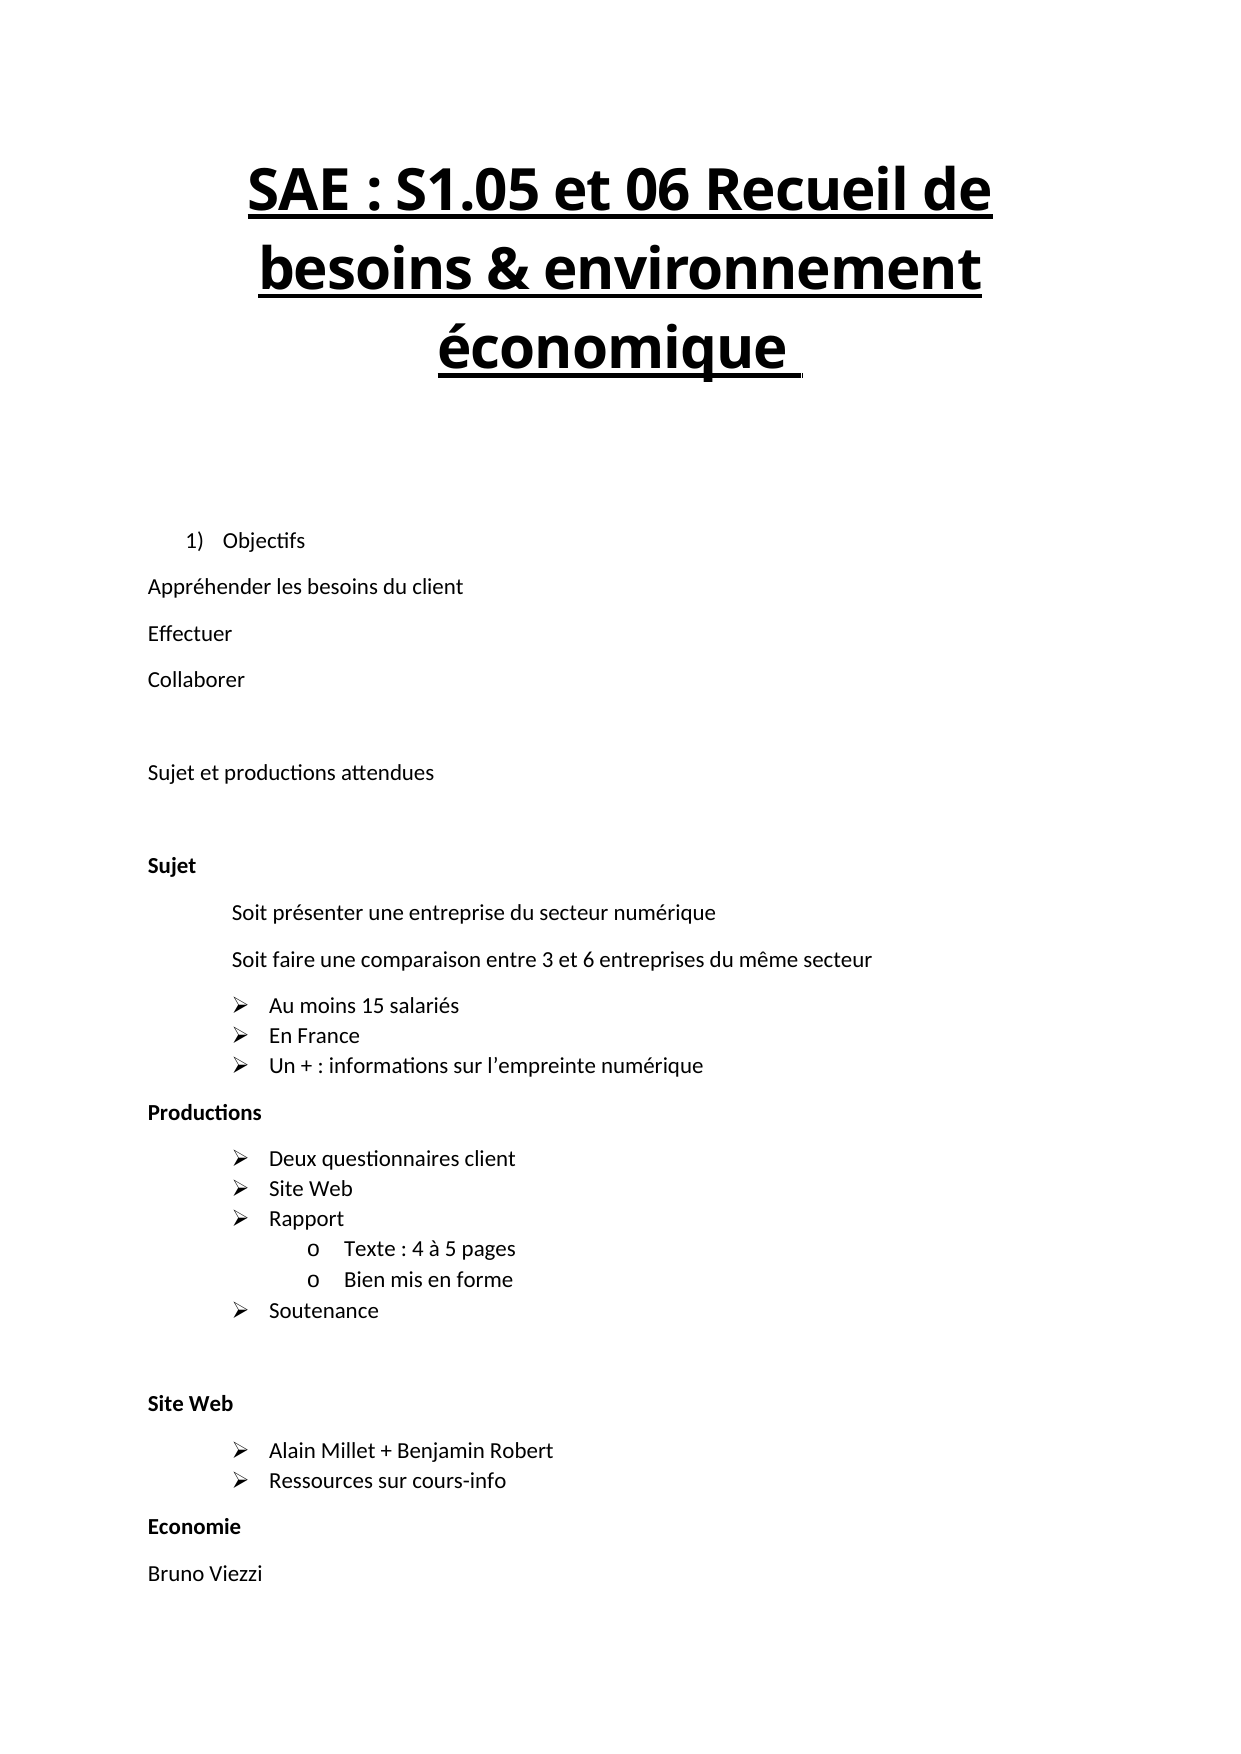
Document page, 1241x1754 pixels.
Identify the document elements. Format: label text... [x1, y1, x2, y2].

list Alain Millet + Benjamin Robert [231, 1436, 1093, 1464]
list Texte : 4 à 5 pages [306, 1234, 1093, 1263]
list Un + : informations sur l’empreinte numérique [231, 1051, 1093, 1079]
text Soit faire une comparaison entre 3 et 6 entreprises du même secteur [148, 945, 1093, 973]
text Economie [148, 1512, 1093, 1540]
list Deux questionnaires client [231, 1144, 1093, 1172]
text Sujet et productions attendues [148, 758, 1093, 787]
list Objectifs [185, 526, 1093, 554]
list Rapport [231, 1204, 1093, 1232]
text Sujet [148, 852, 1093, 880]
list Ressources sur cours-info [231, 1466, 1093, 1494]
text Effectuer [148, 619, 1093, 647]
text Collaborer [148, 665, 1093, 693]
list En France [231, 1021, 1093, 1049]
text Soit présenter une entreprise du secteur numérique [148, 898, 1093, 926]
text Appréhender les besoins du client [148, 572, 1093, 600]
text Productions [148, 1098, 1093, 1126]
list Soutenance [231, 1296, 1093, 1324]
text Site Web [148, 1389, 1093, 1417]
list Au moins 15 salariés [231, 991, 1093, 1019]
subtitle SAE : S1.05 et 06 Recueil de besoins & environnement économique [148, 148, 1093, 386]
list Site Web [231, 1174, 1093, 1202]
list Bien mis en forme [306, 1265, 1093, 1294]
text Bruno Viezzi [148, 1559, 1093, 1587]
